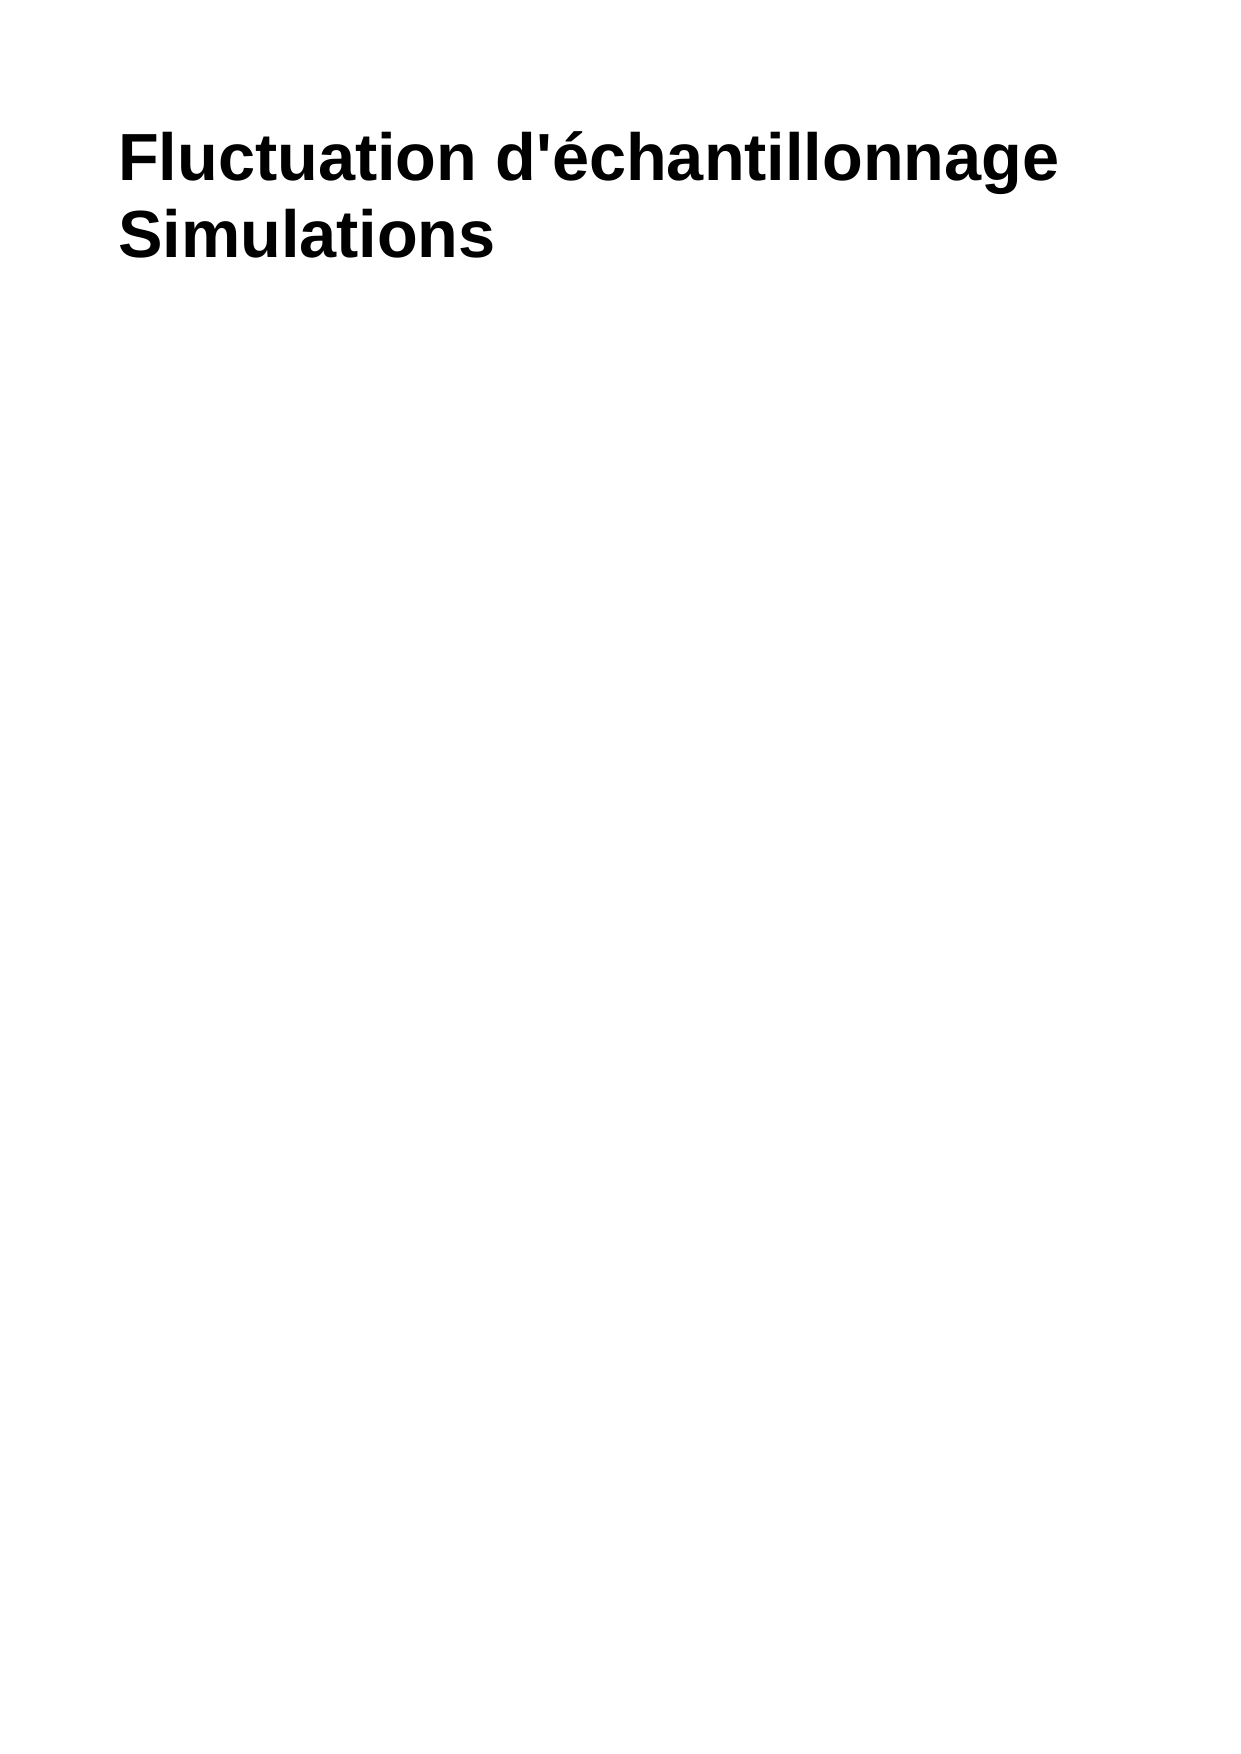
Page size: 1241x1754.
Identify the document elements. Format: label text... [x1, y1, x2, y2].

subtitle Fluctuation d'échantillonnage Simulations [118, 118, 1122, 271]
